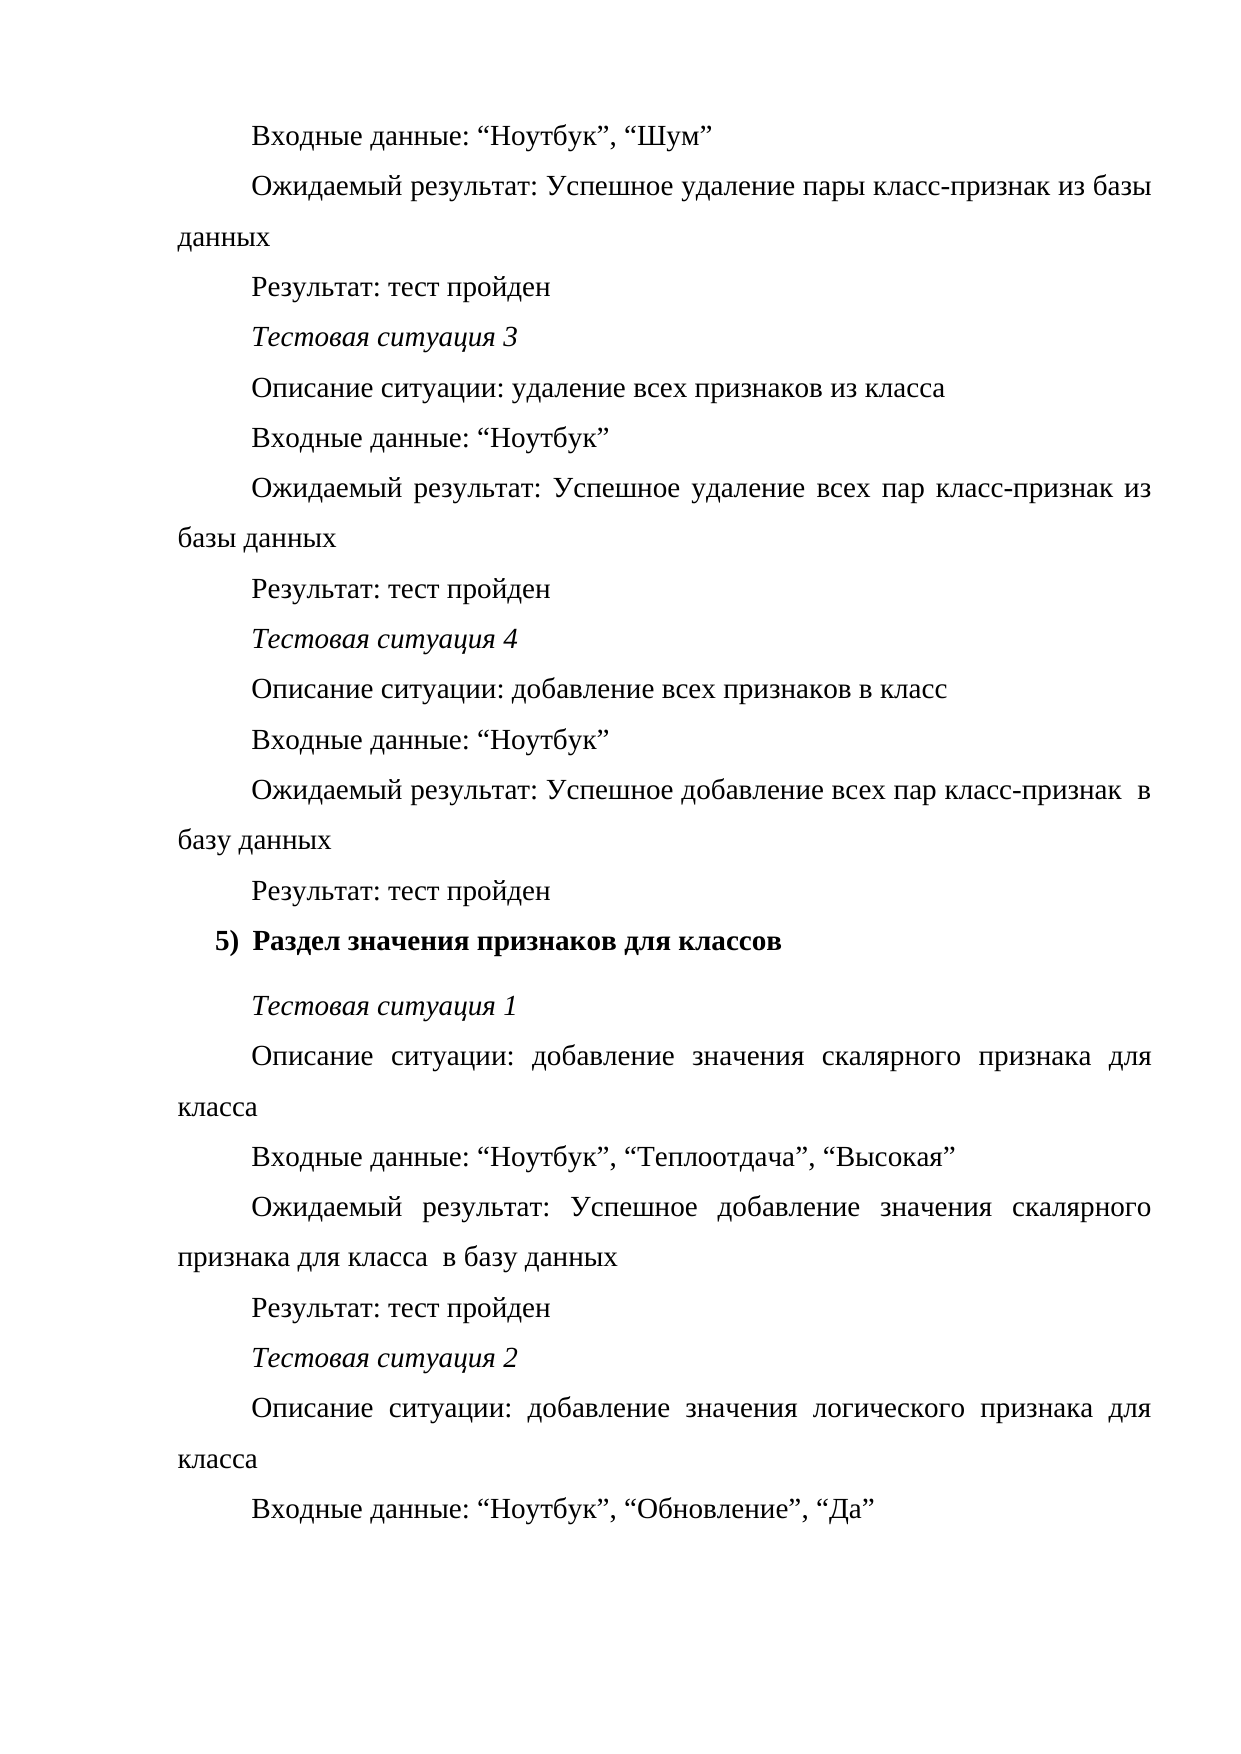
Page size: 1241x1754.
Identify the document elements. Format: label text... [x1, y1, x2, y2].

list Раздел значения признаков для классов [215, 923, 1152, 957]
text Входные данные: “Ноутбук”, “Шум” [177, 118, 1152, 152]
text Результат: тест пройден [177, 1290, 1152, 1323]
text Входные данные: “Ноутбук”, “Теплоотдача”, “Высокая” [177, 1139, 1152, 1172]
text Результат: тест пройден [177, 269, 1152, 303]
text Результат: тест пройден [177, 571, 1152, 604]
text Ожидаемый результат: Успешное добавление всех пар класс-признак в базу данных [177, 772, 1152, 856]
text Тестовая ситуация 4 [177, 621, 1152, 655]
text Результат: тест пройден [177, 873, 1152, 906]
text Тестовая ситуация 2 [177, 1340, 1152, 1374]
text Тестовая ситуация 3 [177, 319, 1152, 353]
text Ожидаемый результат: Успешное добавление значения скалярного признака для класса в базу данных [177, 1189, 1152, 1273]
text Входные данные: “Ноутбук”, “Обновление”, “Да” [177, 1491, 1152, 1525]
text Описание ситуации: удаление всех признаков из класса [177, 370, 1152, 403]
text Ожидаемый результат: Успешное удаление всех пар класс-признак из базы данных [177, 470, 1152, 554]
text Описание ситуации: добавление значения скалярного признака для класса [177, 1038, 1152, 1122]
text Входные данные: “Ноутбук” [177, 722, 1152, 755]
text Тестовая ситуация 1 [177, 988, 1152, 1022]
text Описание ситуации: добавление всех признаков в класс [177, 672, 1152, 705]
text Описание ситуации: добавление значения логического признака для класса [177, 1391, 1152, 1474]
text Ожидаемый результат: Успешное удаление пары класс-признак из базы данных [177, 168, 1152, 252]
text Входные данные: “Ноутбук” [177, 420, 1152, 453]
